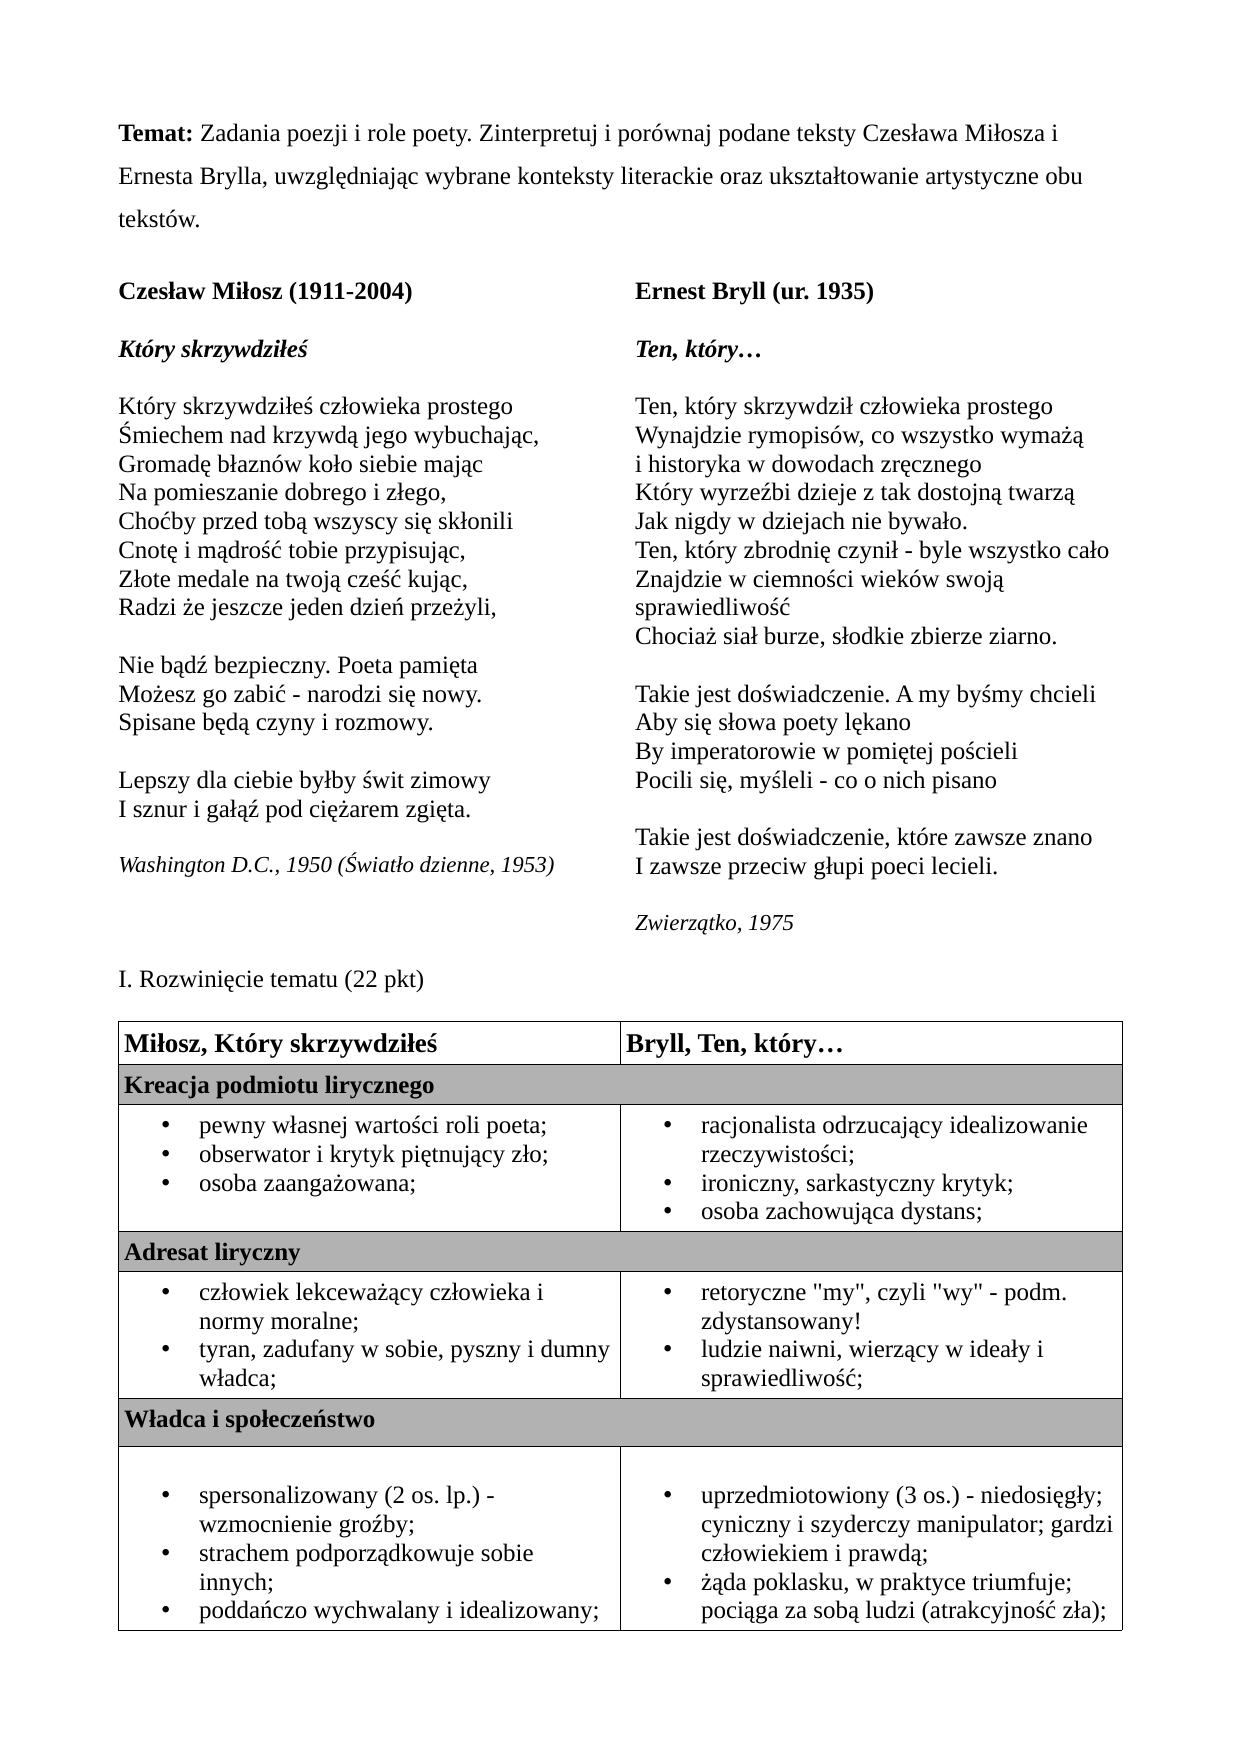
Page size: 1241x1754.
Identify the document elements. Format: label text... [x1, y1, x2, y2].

table_cell Władca i społeczeństwo [119, 1399, 1122, 1446]
text Śmiechem nad krzywdą jego wybuchając, [118, 420, 605, 449]
text Choćby przed tobą wszyscy się skłonili [118, 506, 605, 535]
text I. Rozwinięcie tematu (22 pkt) [118, 964, 1122, 993]
text Czesław Miłosz (1911-2004) [118, 276, 605, 305]
table_cell spersonalizowany (2 os. lp.) - wzmocnienie groźby; strachem podporządkowuje sobie innych; poddańczo wychwalany i idealizowany; [119, 1447, 620, 1630]
text Temat: Zadania poezji i role poety. Zinterpretuj i porównaj podane teksty Czesława Miłosza i Ernesta Brylla, uwzględniając wybrane konteksty literackie oraz ukształtowanie artystyczne obu tekstów. [118, 118, 1122, 233]
table_header Bryll, Ten, który… [621, 1022, 1122, 1064]
text Chociaż siał burze, słodkie zbierze ziarno. [635, 621, 1122, 650]
table_header Miłosz, Który skrzywdziłeś [119, 1022, 620, 1064]
text Lepszy dla ciebie byłby świt zimowy [118, 765, 605, 794]
table_cell Kreacja podmiotu lirycznego [119, 1065, 1122, 1104]
text Gromadę błaznów koło siebie mając [118, 449, 605, 477]
table_cell człowiek lekceważący człowieka i normy moralne; tyran, zadufany w sobie, pyszny i dumny władca; [119, 1272, 620, 1398]
text Aby się słowa poety lękano [635, 707, 1122, 736]
text Który skrzywdziłeś człowieka prostego [118, 391, 605, 420]
table_cell racjonalista odrzucający idealizowanie rzeczywistości; ironiczny, sarkastyczny krytyk; osoba zachowująca dystans; [621, 1105, 1122, 1231]
text Złote medale na twoją cześć kując, [118, 564, 605, 592]
table_cell retoryczne "my", czyli "wy" - podm. zdystansowany! ludzie naiwni, wierzący w ideały i sprawiedliwość; [621, 1272, 1122, 1398]
table_cell uprzedmiotowiony (3 os.) - niedosięgły; cyniczny i szyderczy manipulator; gardzi człowiekiem i prawdą; żąda poklasku, w praktyce triumfuje; pociąga za sobą ludzi (atrakcyjność zła); [621, 1447, 1122, 1630]
text Spisane będą czyny i rozmowy. [118, 707, 605, 736]
text Który wyrzeźbi dzieje z tak dostojną twarzą [635, 477, 1122, 506]
text Takie jest doświadczenie. A my byśmy chcieli [635, 679, 1122, 707]
text Zwierzątko, 1975 [635, 909, 1122, 935]
text Ernest Bryll (ur. 1935) [635, 276, 1122, 305]
text Pocili się, myśleli - co o nich pisano [635, 765, 1122, 794]
text Cnotę i mądrość tobie przypisując, [118, 535, 605, 564]
text Ten, który zbrodnię czynił - byle wszystko cało [635, 535, 1122, 564]
text I zawsze przeciw głupi poeci lecieli. [635, 851, 1122, 880]
text Nie bądź bezpieczny. Poeta pamięta [118, 650, 605, 679]
text Możesz go zabić - narodzi się nowy. [118, 679, 605, 707]
text Na pomieszanie dobrego i złego, [118, 477, 605, 506]
text By imperatorowie w pomiętej pościeli [635, 736, 1122, 765]
text Który skrzywdziłeś [118, 334, 605, 362]
table_cell pewny własnej wartości roli poeta; obserwator i krytyk piętnujący zło; osoba zaangażowana; [119, 1105, 620, 1231]
text i historyka w dowodach zręcznego [635, 449, 1122, 477]
text Takie jest doświadczenie, które zawsze znano [635, 822, 1122, 851]
text Jak nigdy w dziejach nie bywało. [635, 506, 1122, 535]
text Znajdzie w ciemności wieków swoją sprawiedliwość [635, 564, 1122, 621]
text Washington D.C., 1950 (Światło dzienne, 1953) [118, 851, 605, 878]
text I sznur i gałąź pod ciężarem zgięta. [118, 794, 605, 822]
text Radzi że jeszcze jeden dzień przeżyli, [118, 592, 605, 621]
text Ten, który… [635, 334, 1122, 362]
text Wynajdzie rymopisów, co wszystko wymażą [635, 420, 1122, 449]
table_cell Adresat liryczny [119, 1232, 1122, 1271]
text Ten, który skrzywdził człowieka prostego [635, 391, 1122, 420]
